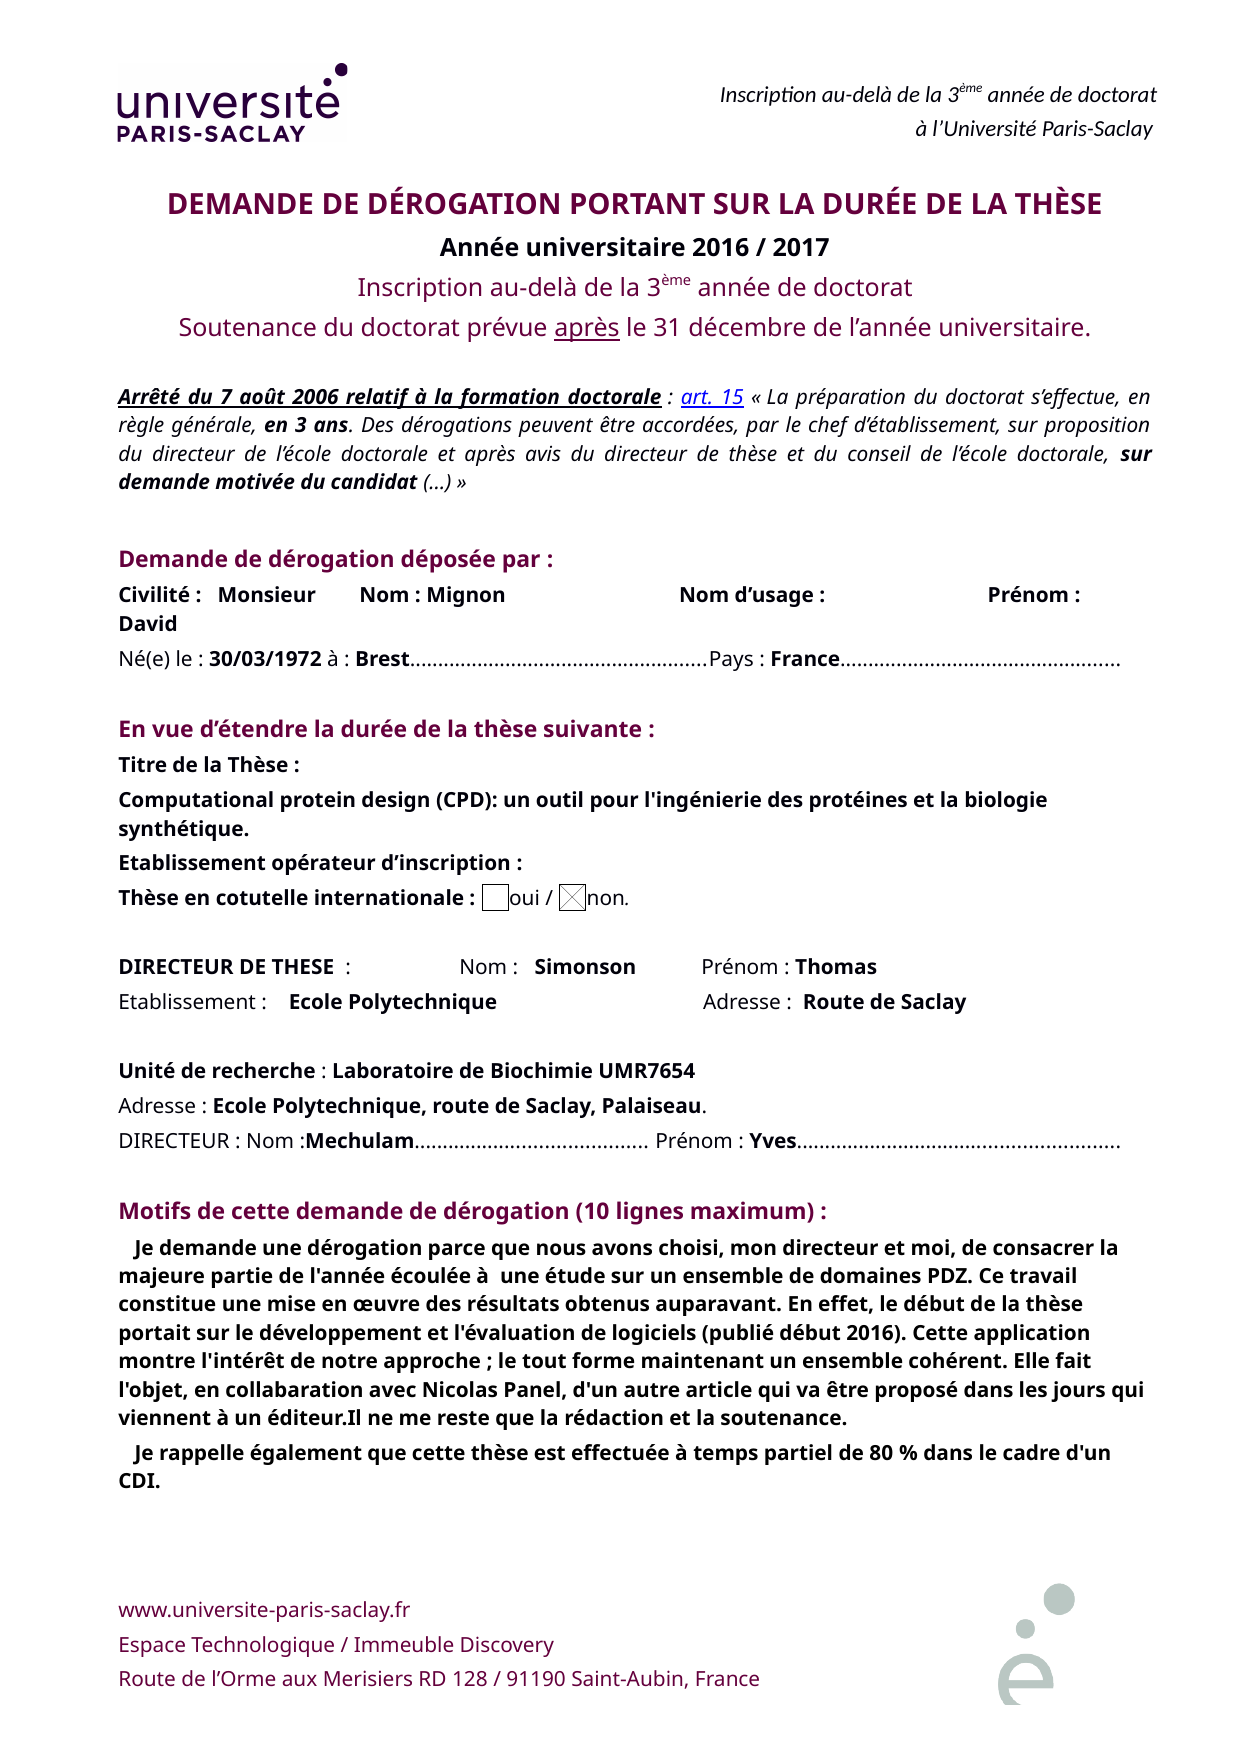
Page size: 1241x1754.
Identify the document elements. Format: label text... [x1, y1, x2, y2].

text non. [586, 883, 1137, 911]
text Arrêté du 7 août 2006 relatif à la formation doctorale : art. 15 « La préparation du doctorat s’effectue, en règle générale, en 3 ans. Des dérogations peuvent être accordées, par le chef d’établissement, sur proposition du directeur de l’école doctorale et après avis du directeur de thèse et du conseil de l’école doctorale, sur demande motivée du candidat (…) » [118, 382, 1152, 496]
text Année universitaire 2016 / 2017 [118, 229, 1152, 263]
text Né(e) le : 30/03/1972 à : Brest Pays : France [118, 644, 1152, 672]
text Je rappelle également que cette thèse est effectuée à temps partiel de 80 % dans le cadre d'un CDI. [118, 1438, 1152, 1495]
text Motifs de cette demande de dérogation (10 lignes maximum) : [118, 1195, 1152, 1226]
text Civilité : Monsieur Nom : Mignon Nom d’usage : Prénom : David [118, 581, 1152, 637]
picture [991, 1574, 1086, 1705]
text Titre de la Thèse : [118, 751, 1152, 779]
text Demande de dérogation portant sur la durée de la thèse [118, 183, 1152, 223]
text Unité de recherche : Laboratoire de Biochimie UMR7654 [118, 1056, 1152, 1085]
text Soutenance du doctorat prévue après le 31 décembre de l’année universitaire. [118, 310, 1152, 344]
text Etablissement : Ecole Polytechnique Adresse : Route de Saclay [118, 987, 1152, 1016]
text Thèse en cotutelle internationale : oui / [118, 883, 559, 911]
text En vue d’étendre la durée de la thèse suivante : [118, 713, 1152, 744]
text Computational protein design (CPD): un outil pour l'ingénierie des protéines et la biologie synthétique. [118, 785, 1152, 842]
text Je demande une dérogation parce que nous avons choisi, mon directeur et moi, de consacrer la majeure partie de l'année écoulée à une étude sur un ensemble de domaines PDZ. Ce travail constitue une mise en œuvre des résultats obtenus auparavant. En effet, le début de la thèse portait sur le développement et l'évaluation de logiciels (publié début 2016). Cette application montre l'intérêt de notre approche ; le tout forme maintenant un ensemble cohérent. Elle fait l'objet, en collabaration avec Nicolas Panel, d'un autre article qui va être proposé dans les jours qui viennent à un éditeur.Il ne me reste que la rédaction et la soutenance. [118, 1233, 1152, 1432]
text Inscription au-delà de la 3ème année de doctorat [118, 270, 1152, 304]
text DIRECTEUR DE THESE : Nom : Simonson Prénom : Thomas [118, 952, 1152, 981]
picture [117, 63, 348, 142]
text Etablissement opérateur d’inscription : [118, 848, 1137, 877]
text Adresse : Ecole Polytechnique, route de Saclay, Palaiseau [118, 1091, 1152, 1119]
text DIRECTEUR : Nom :Mechulam Prénom : Yves [118, 1126, 1152, 1154]
text Demande de dérogation déposée par : [118, 543, 1152, 574]
